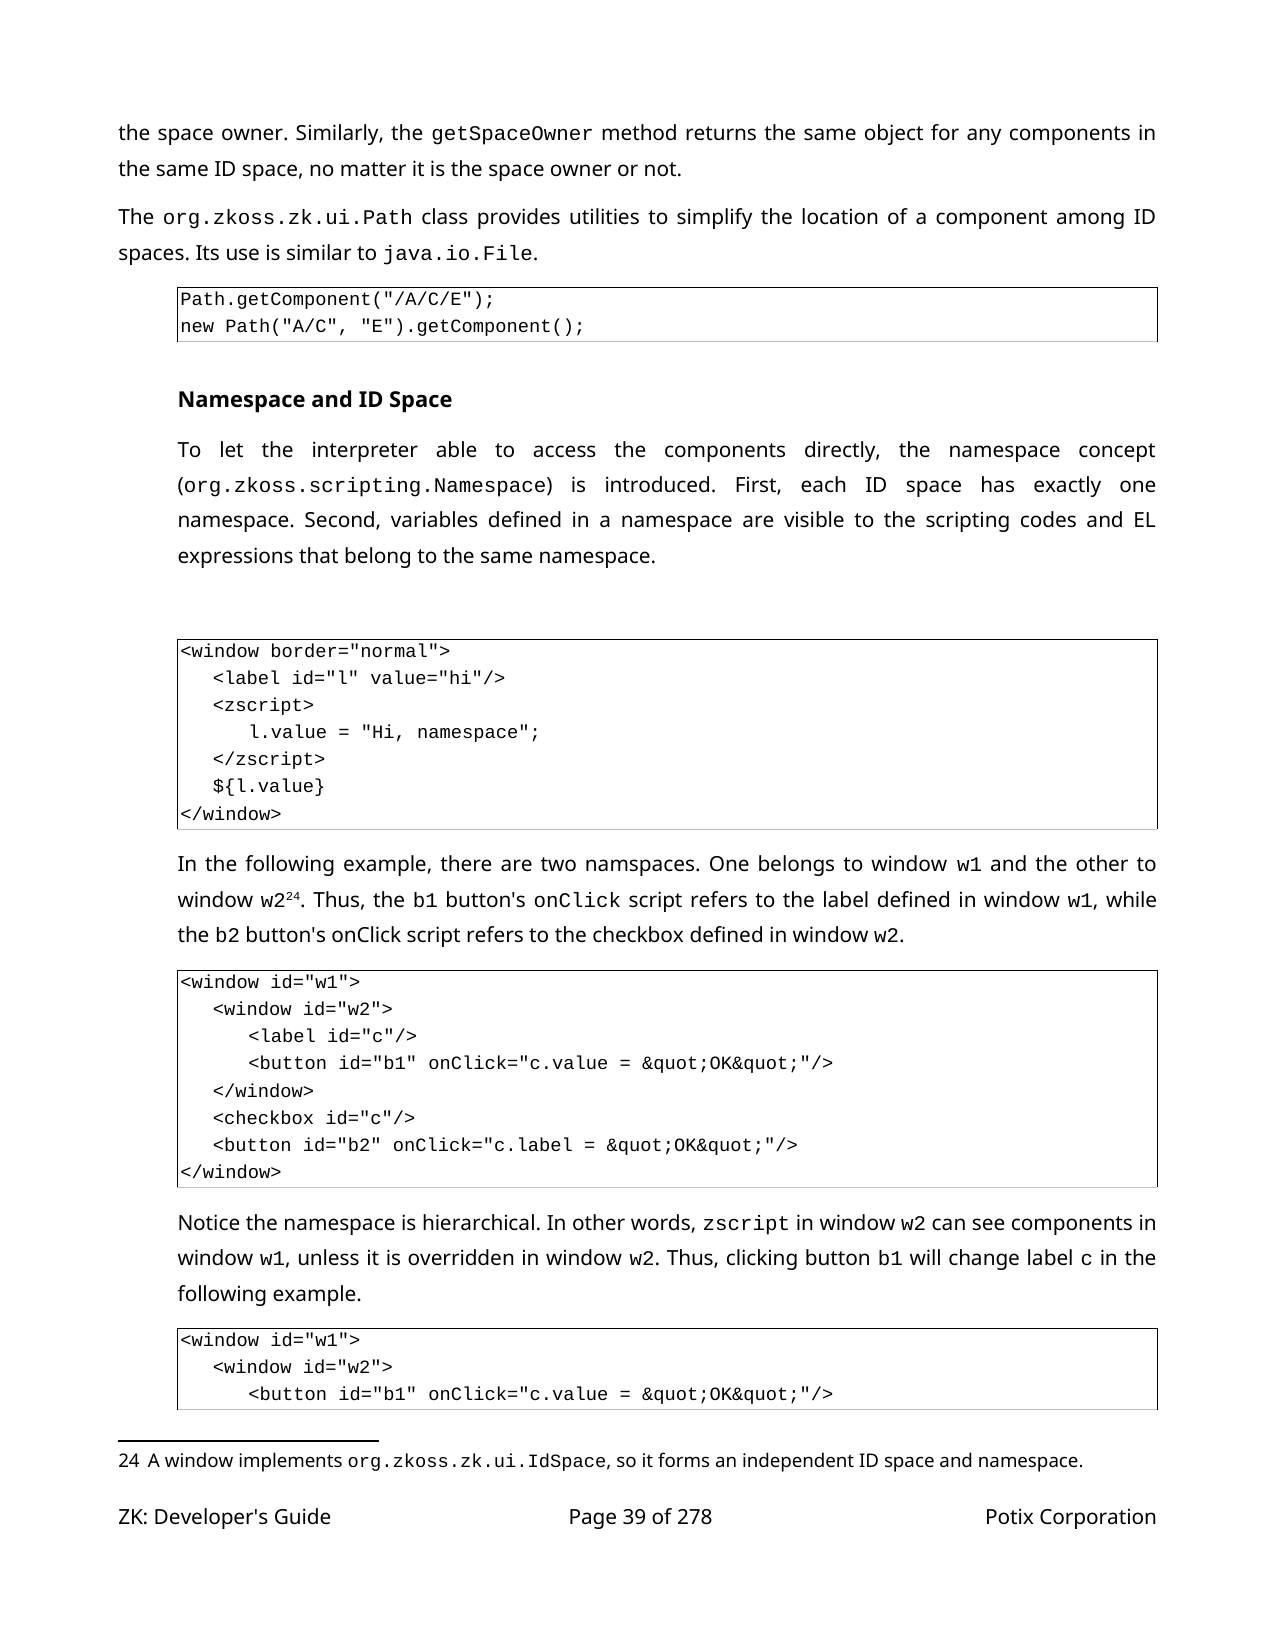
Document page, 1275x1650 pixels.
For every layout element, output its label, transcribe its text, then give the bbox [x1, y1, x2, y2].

text <window id="w2"> [178, 1355, 1157, 1379]
text <window border="normal"> [178, 640, 1157, 663]
text <label id="l" value="hi"/> [178, 666, 1157, 690]
text <button id="b1" onClick="c.value = &quot;OK&quot;"/> [178, 1051, 1157, 1076]
text <window id="w1"> [178, 971, 1157, 994]
text </window> [178, 802, 1157, 829]
text Path.getComponent("/A/C/E"); [178, 288, 1157, 311]
text <button id="b2" onClick="c.label = &quot;OK&quot;"/> [178, 1133, 1157, 1157]
text ${l.value} [178, 774, 1157, 799]
text Notice the namespace is hierarchical. In other words, zscript in window w2 can see components in window w1, unless it is overridden in window w2. Thus, clicking button b1 will change label c in the following example. [177, 1208, 1157, 1307]
text The org.zkoss.zk.ui.Path class provides utilities to simplify the location of a component among ID spaces. Its use is similar to java.io.File. [118, 202, 1157, 267]
text </window> [178, 1078, 1157, 1103]
text </zscript> [178, 747, 1157, 771]
text A window implements org.zkoss.zk.ui.IdSpace, so it forms an independent ID space and namespace. [118, 1447, 1157, 1473]
text <label id="c"/> [178, 1024, 1157, 1048]
text <window id="w2"> [178, 997, 1157, 1021]
text <checkbox id="c"/> [178, 1106, 1157, 1130]
text <zscript> [178, 693, 1157, 717]
text the space owner. Similarly, the getSpaceOwner method returns the same object for any components in the same ID space, no matter it is the space owner or not. [118, 118, 1157, 182]
subtitle Namespace and ID Space [177, 384, 1157, 414]
text </window> [178, 1160, 1157, 1187]
text <button id="b1" onClick="c.value = &quot;OK&quot;"/> [178, 1382, 1157, 1409]
text l.value = "Hi, namespace"; [178, 720, 1157, 744]
text In the following example, there are two namspaces. One belongs to window w1 and the other to window w2. Thus, the b1 button's onClick script refers to the label defined in window w1, while the b2 button's onClick script refers to the checkbox defined in window w2. [177, 849, 1157, 949]
text new Path("A/C", "E").getComponent(); [178, 314, 1157, 341]
text To let the interpreter able to access the components directly, the namespace concept (org.zkoss.scripting.Namespace) is introduced. First, each ID space has exactly one namespace. Second, variables defined in a namespace are visible to the scripting codes and EL expressions that belong to the same namespace. [177, 435, 1157, 569]
text <window id="w1"> [178, 1329, 1157, 1352]
